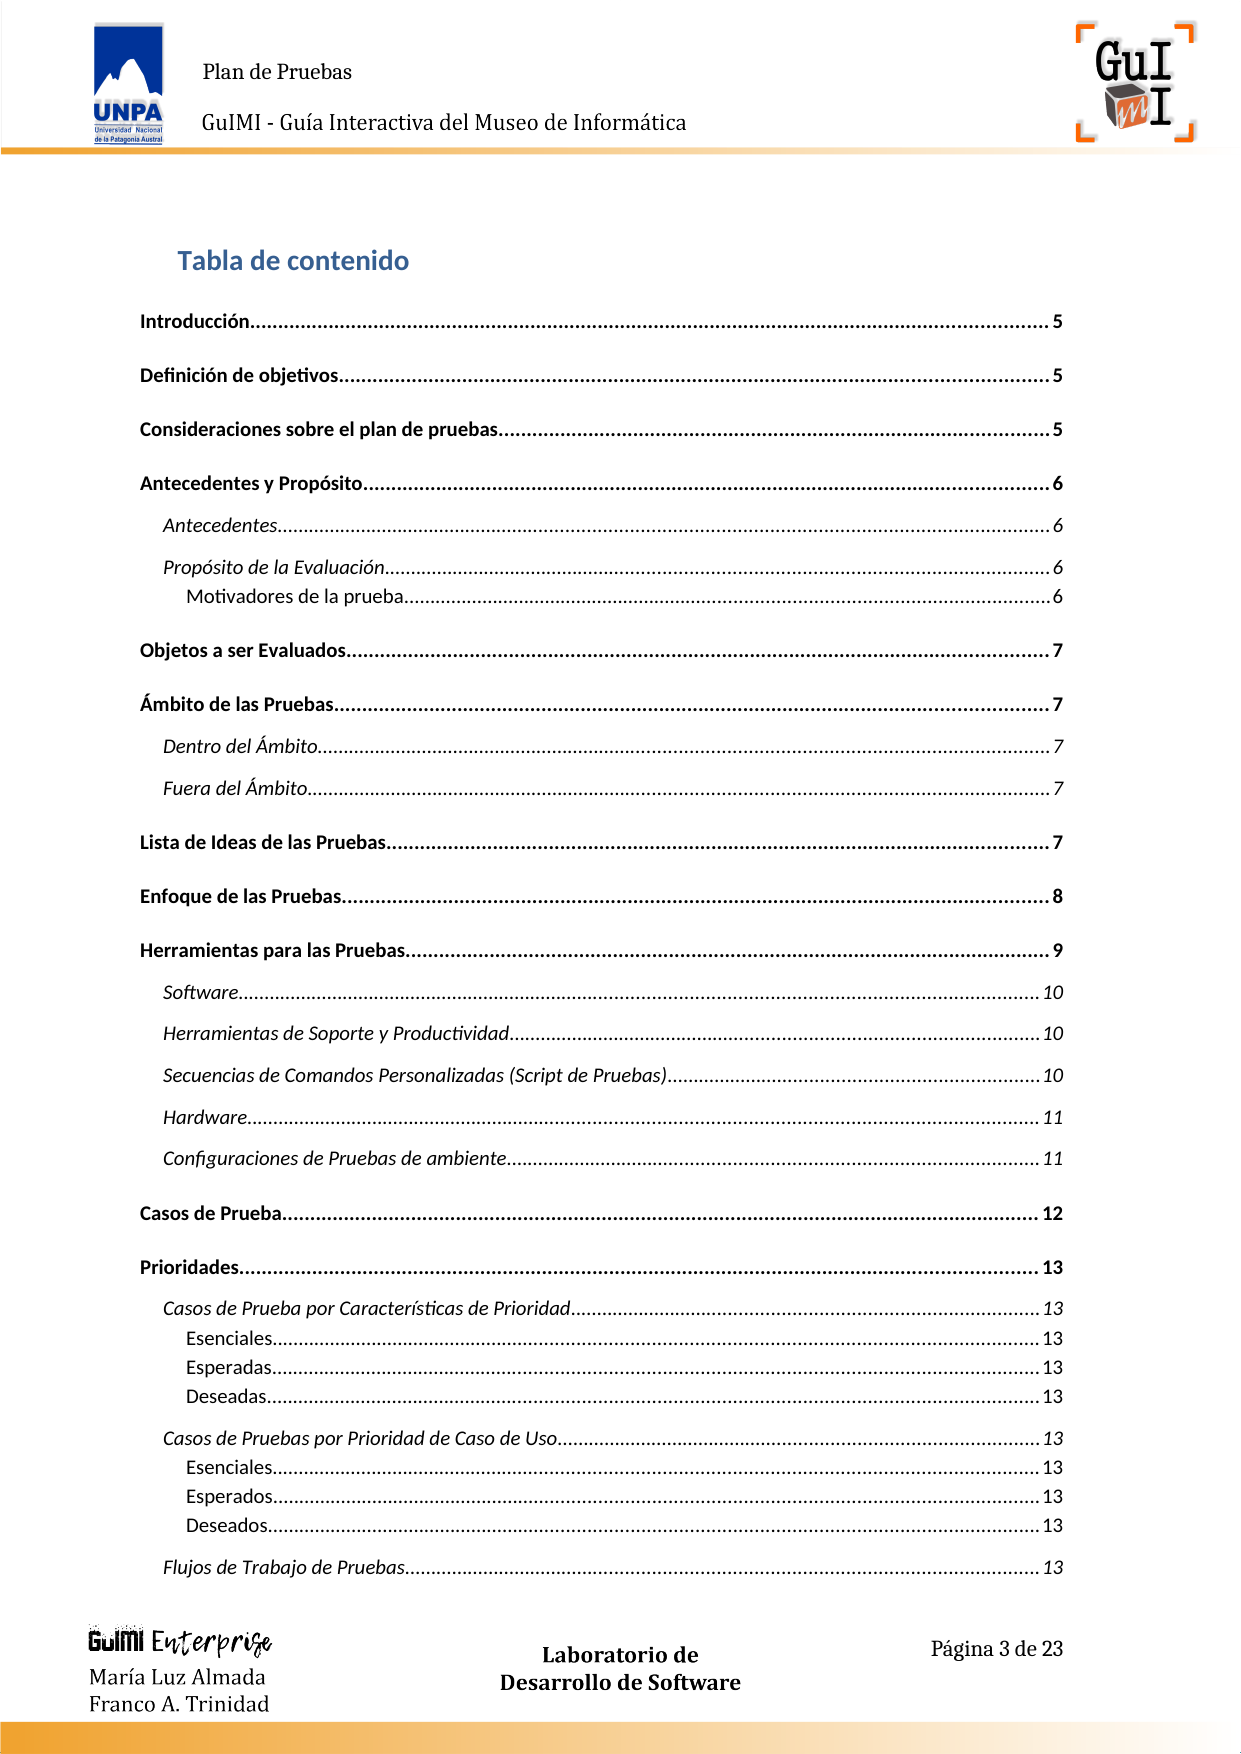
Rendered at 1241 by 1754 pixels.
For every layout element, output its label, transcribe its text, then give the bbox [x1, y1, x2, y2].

text Deseadas 13 [186, 1383, 1063, 1408]
text Herramientas para las Pruebas 9 [140, 937, 1063, 963]
text Fuera del Ámbito 7 [163, 775, 1063, 800]
text Prioridades 13 [140, 1254, 1063, 1279]
text Introducción. 5 [140, 308, 1063, 333]
text Objetos a ser Evaluados 7 [140, 637, 1063, 663]
text Dentro del Ámbito 7 [163, 733, 1063, 758]
text Antecedentes 6 [163, 512, 1063, 538]
text Casos de Prueba por Características de Prioridad 13 [163, 1296, 1063, 1321]
subtitle Tabla de contenido [177, 242, 1063, 278]
text Secuencias de Comandos Personalizadas (Script de Pruebas) 10 [163, 1062, 1063, 1088]
text Herramientas de Soporte y Productividad 10 [163, 1021, 1063, 1046]
text Deseados 13 [186, 1512, 1063, 1538]
picture [0, 0, 1241, 155]
text Consideraciones sobre el plan de pruebas. 5 [140, 416, 1063, 442]
text Esperados 13 [186, 1483, 1063, 1508]
text Casos de Pruebas por Prioridad de Caso de Uso 13 [163, 1425, 1063, 1450]
text Software 10 [163, 979, 1063, 1004]
text Esenciales 13 [186, 1454, 1063, 1479]
text Casos de Prueba 12 [140, 1200, 1063, 1225]
text Esenciales 13 [186, 1325, 1063, 1350]
text Enfoque de las Pruebas 8 [140, 883, 1063, 908]
picture [0, 1613, 1241, 1754]
text Esperadas 13 [186, 1354, 1063, 1379]
text Lista de Ideas de las Pruebas 7 [140, 829, 1063, 854]
text Antecedentes y Propósito 6 [140, 471, 1063, 496]
text Hardware 11 [163, 1104, 1063, 1129]
text Motivadores de la prueba 6 [186, 583, 1063, 608]
text Ámbito de las Pruebas 7 [140, 691, 1063, 717]
text Flujos de Trabajo de Pruebas 13 [163, 1554, 1063, 1579]
text Configuraciones de Pruebas de ambiente 11 [163, 1146, 1063, 1171]
text Definición de objetivos. 5 [140, 362, 1063, 388]
text Propósito de la Evaluación 6 [163, 554, 1063, 579]
